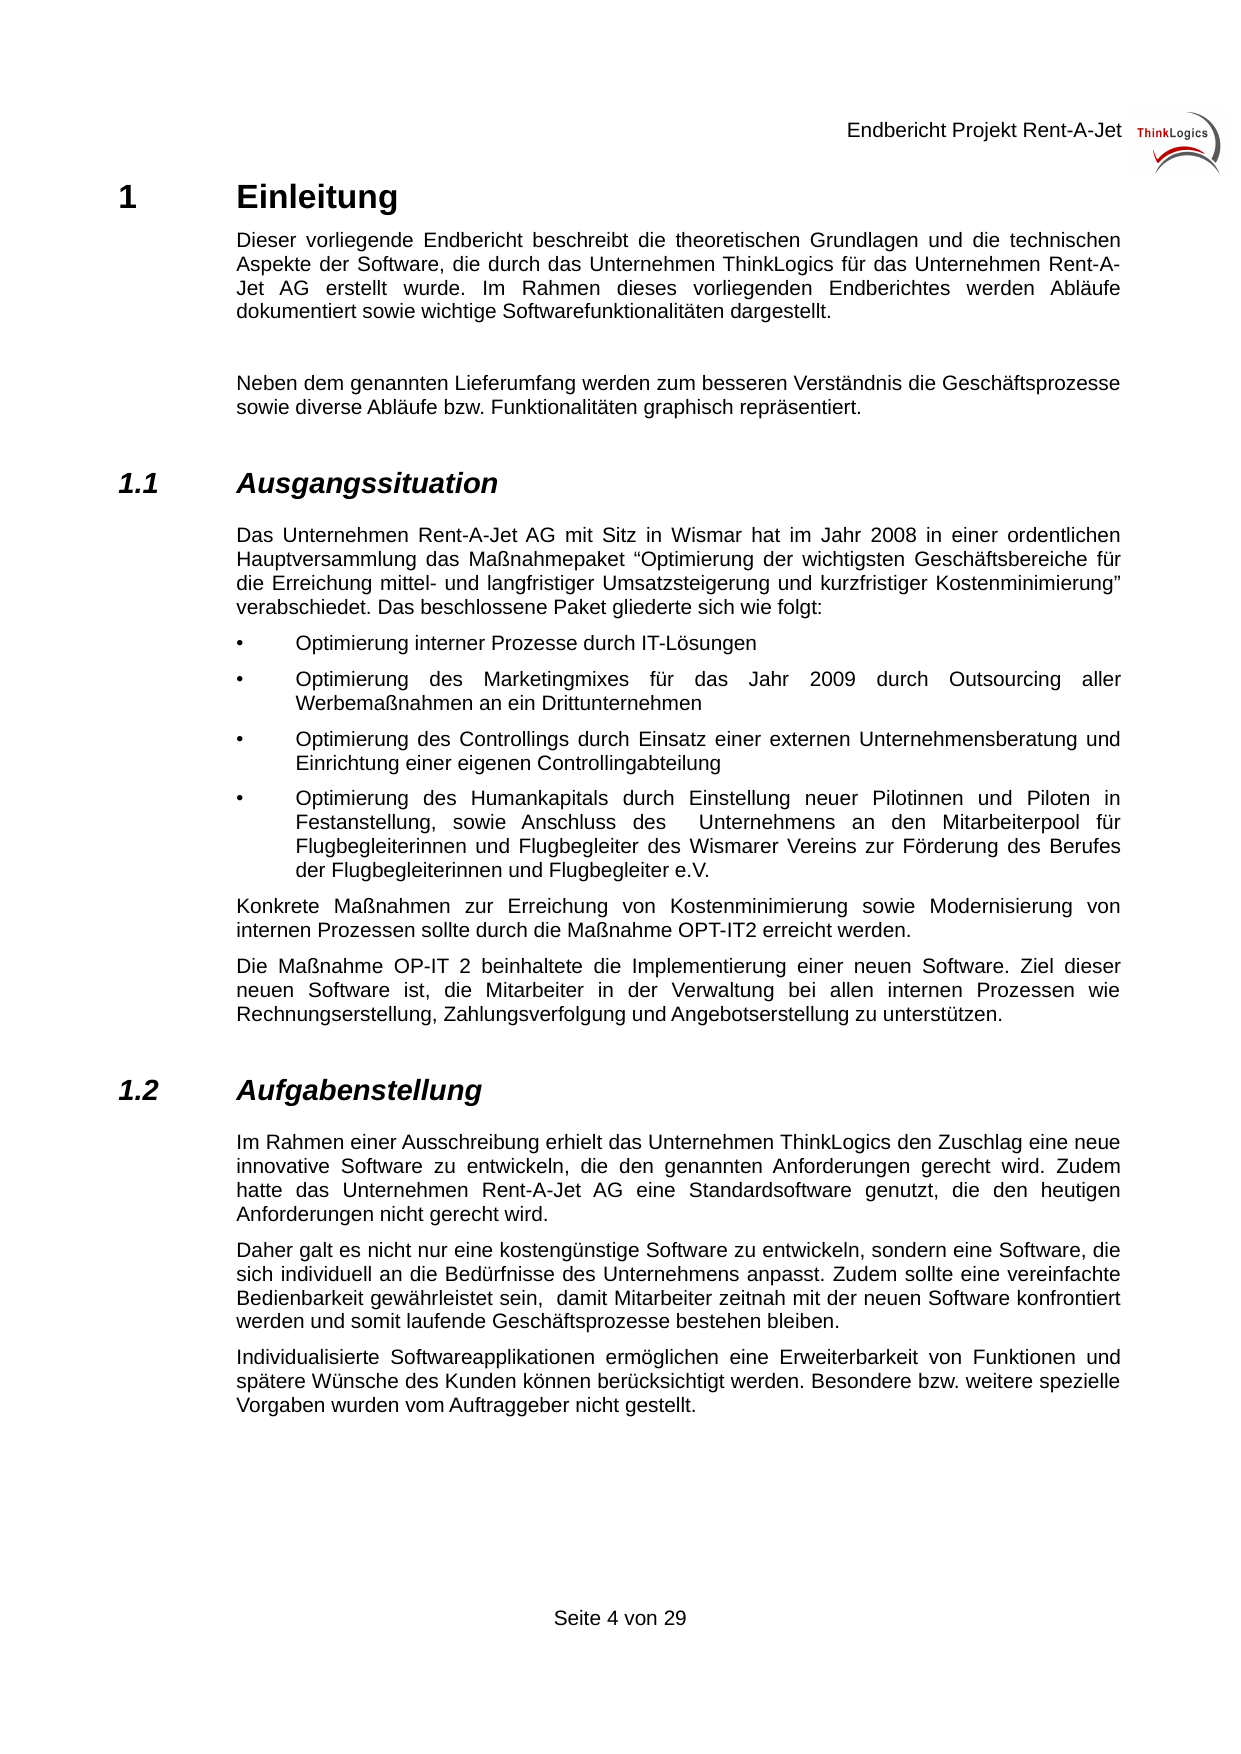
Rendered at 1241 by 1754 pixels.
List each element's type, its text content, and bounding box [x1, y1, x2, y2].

list Optimierung des Controllings durch Einsatz einer externen Unternehmensberatung und Einrichtung einer eigenen Controllingabteilung [236, 726, 1122, 774]
text Individualisierte Softwareapplikationen ermöglichen eine Erweiterbarkeit von Funktionen und spätere Wünsche des Kunden können berücksichtigt werden. Besondere bzw. weitere spezielle Vorgaben wurden vom Auftraggeber nicht gestellt. [236, 1345, 1122, 1417]
list Optimierung des Marketingmixes für das Jahr 2009 durch Outsourcing aller Werbemaßnahmen an ein Drittunternehmen [236, 667, 1122, 714]
list Optimierung des Humankapitals durch Einstellung neuer Pilotinnen und Piloten in Festanstellung, sowie Anschluss des Unternehmens an den Mitarbeiterpool für Flugbegleiterinnen und Flugbegleiter des Wismarer Vereins zur Förderung des Berufes der Flugbegleiterinnen und Flugbegleiter e.V. [236, 786, 1122, 882]
subtitle Einleitung [118, 177, 1122, 216]
text Neben dem genannten Lieferumfang werden zum besseren Verständnis die Geschäftsprozesse sowie diverse Abläufe bzw. Funktionalitäten graphisch repräsentiert. [236, 371, 1122, 419]
text Im Rahmen einer Ausschreibung erhielt das Unternehmen ThinkLogics den Zuschlag eine neue innovative Software zu entwickeln, die den genannten Anforderungen gerecht wird. Zudem hatte das Unternehmen Rent-A-Jet AG eine Standardsoftware genutzt, die den heutigen Anforderungen nicht gerecht wird. [236, 1130, 1122, 1226]
text Dieser vorliegende Endbericht beschreibt die theoretischen Grundlagen und die technischen Aspekte der Software, die durch das Unternehmen ThinkLogics für das Unternehmen Rent-A-Jet AG erstellt wurde. Im Rahmen dieses vorliegenden Endberichtes werden Abläufe dokumentiert sowie wichtige Softwarefunktionalitäten dargestellt. [236, 227, 1122, 323]
subtitle Aufgabenstellung [118, 1073, 1122, 1106]
picture [1130, 107, 1230, 178]
text Daher galt es nicht nur eine kostengünstige Software zu entwickeln, sondern eine Software, die sich individuell an die Bedürfnisse des Unternehmens anpasst. Zudem sollte eine vereinfachte Bedienbarkeit gewährleistet sein, damit Mitarbeiter zeitnah mit der neuen Software konfrontiert werden und somit laufende Geschäftsprozesse bestehen bleiben. [236, 1237, 1122, 1333]
text Konkrete Maßnahmen zur Erreichung von Kostenminimierung sowie Modernisierung von internen Prozessen sollte durch die Maßnahme OPT-IT2 erreicht werden. [236, 894, 1122, 942]
subtitle Ausgangssituation [118, 466, 1122, 499]
list Optimierung interner Prozesse durch IT-Lösungen [236, 631, 1122, 655]
text Das Unternehmen Rent-A-Jet AG mit Sitz in Wismar hat im Jahr 2008 in einer ordentlichen Hauptversammlung das Maßnahmepaket “Optimierung der wichtigsten Geschäftsbereiche für die Erreichung mittel- und langfristiger Umsatzsteigerung und kurzfristiger Kostenminimierung” verabschiedet. Das beschlossene Paket gliederte sich wie folgt: [236, 523, 1122, 619]
text Die Maßnahme OP-IT 2 beinhaltete die Implementierung einer neuen Software. Ziel dieser neuen Software ist, die Mitarbeiter in der Verwaltung bei allen internen Prozessen wie Rechnungserstellung, Zahlungsverfolgung und Angebotserstellung zu unterstützen. [236, 953, 1122, 1025]
